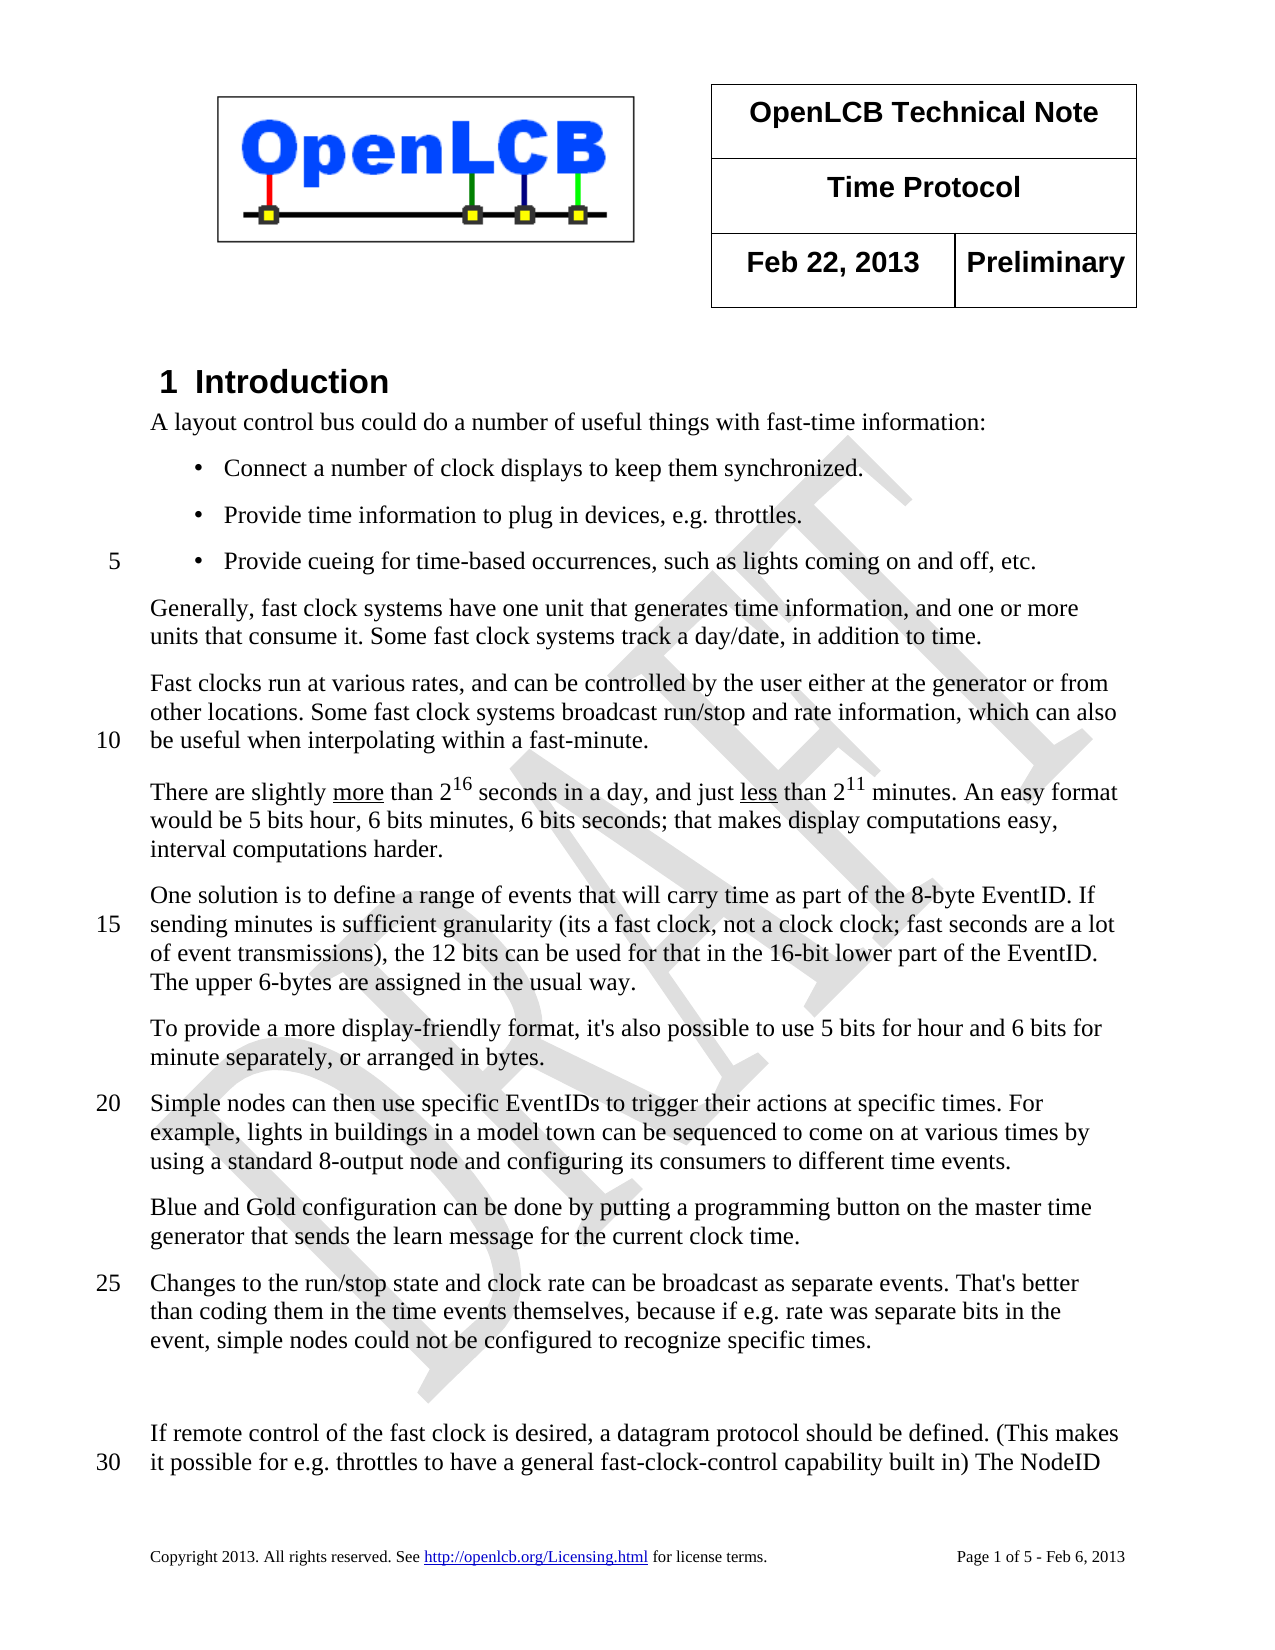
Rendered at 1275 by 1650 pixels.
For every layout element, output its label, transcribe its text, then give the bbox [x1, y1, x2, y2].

text One solution is to define a range of events that will carry time as part of the 8-byte EventID. If sending minutes is sufficient granularity (its a fast clock, not a clock clock; fast seconds are a lot of event transmissions), the 12 bits can be used for that in the 16-bit lower part of the EventID. The upper 6-bytes are assigned in the usual way. [150, 881, 665, 996]
text A layout control bus could do a number of useful things with fast-time information: [150, 407, 1125, 436]
picture [216, 95, 636, 244]
text Simple nodes can then use specific EventIDs to trigger their actions at specific times. For example, lights in buildings in a model town can be sequenced to come on at various times by using a standard 8-output node and configuring its consumers to different time events. [502, 1088, 1125, 1175]
list Provide cueing for time-based occurrences, such as lights coming on and off, etc. [759, 546, 842, 575]
text Changes to the run/stop state and clock rate can be broadcast as separate events. That's better than coding them in the time events themselves, because if e.g. rate was separate bits in the event, simple nodes could not be configured to recognize specific times. [480, 1268, 1125, 1354]
text Fast clocks run at various rates, and can be controlled by the user either at the generator or from other locations. Some fast clock systems broadcast run/stop and rate information, which can also be useful when interpolating within a fast-minute. [150, 668, 720, 754]
text To provide a more display-friendly format, it's also possible to use 5 bits for hour and 6 bits for minute separately, or arranged in bytes. [426, 1013, 515, 1070]
text Simple nodes can then use specific EventIDs to trigger their actions at specific times. For example, lights in buildings in a model town can be sequenced to come on at various times by using a standard 8-output node and configuring its consumers to different time events. [150, 1088, 234, 1175]
list Provide time information to plug in devices, e.g. throttles. [815, 500, 1125, 528]
list Provide time information to plug in devices, e.g. throttles. [194, 500, 781, 528]
text There are slightly more than 216 seconds in a day, and just less than 211 minutes. An easy format would be 5 bits hour, 6 bits minutes, 6 bits seconds; that makes display computations easy, interval computations harder. [550, 800, 644, 863]
subtitle Introduction [150, 362, 1125, 401]
text There are slightly more than 216 seconds in a day, and just less than 211 minutes. An easy format would be 5 bits hour, 6 bits minutes, 6 bits seconds; that makes display computations easy, interval computations harder. [799, 772, 1125, 863]
text Simple nodes can then use specific EventIDs to trigger their actions at specific times. For example, lights in buildings in a model town can be sequenced to come on at various times by using a standard 8-output node and configuring its consumers to different time events. [213, 1088, 434, 1175]
text One solution is to define a range of events that will carry time as part of the 8-byte EventID. If sending minutes is sufficient granularity (its a fast clock, not a clock clock; fast seconds are a lot of event transmissions), the 12 bits can be used for that in the 16-bit lower part of the EventID. The upper 6-bytes are assigned in the usual way. [376, 921, 506, 996]
text Generally, fast clock systems have one unit that generates time information, and one or more units that consume it. Some fast clock systems track a day/date, in addition to time. [671, 593, 917, 650]
text One solution is to define a range of events that will carry time as part of the 8-byte EventID. If sending minutes is sufficient granularity (its a fast clock, not a clock clock; fast seconds are a lot of event transmissions), the 12 bits can be used for that in the 16-bit lower part of the EventID. The upper 6-bytes are assigned in the usual way. [669, 918, 816, 996]
text Blue and Gold configuration can be done by putting a programming button on the master time generator that sends the learn message for the current clock time. [150, 1192, 309, 1250]
text Fast clocks run at various rates, and can be controlled by the user either at the generator or from other locations. Some fast clock systems broadcast run/stop and rate information, which can also be useful when interpolating within a fast-minute. [678, 668, 1021, 754]
list Provide cueing for time-based occurrences, such as lights coming on and off, etc. [857, 546, 1125, 575]
text If remote control of the fast clock is desired, a datagram protocol should be defined. (This makes it possible for e.g. throttles to have a general fast-clock-control capability built in) The NodeID [150, 1418, 1125, 1476]
text Changes to the run/stop state and clock rate can be broadcast as separate events. That's better than coding them in the time events themselves, because if e.g. rate was separate bits in the event, simple nodes could not be configured to recognize specific times. [150, 1268, 413, 1354]
text Changes to the run/stop state and clock rate can be broadcast as separate events. That's better than coding them in the time events themselves, because if e.g. rate was separate bits in the event, simple nodes could not be configured to recognize specific times. [371, 1268, 494, 1345]
text Fast clocks run at various rates, and can be controlled by the user either at the generator or from other locations. Some fast clock systems broadcast run/stop and rate information, which can also be useful when interpolating within a fast-minute. [979, 668, 1125, 754]
text There are slightly more than 216 seconds in a day, and just less than 211 minutes. An easy format would be 5 bits hour, 6 bits minutes, 6 bits seconds; that makes display computations easy, interval computations harder. [150, 772, 573, 863]
text Simple nodes can then use specific EventIDs to trigger their actions at specific times. For example, lights in buildings in a model town can be sequenced to come on at various times by using a standard 8-output node and configuring its consumers to different time events. [391, 1088, 544, 1175]
text Blue and Gold configuration can be done by putting a programming button on the master time generator that sends the learn message for the current clock time. [488, 1192, 1125, 1250]
list Connect a number of clock displays to keep them synchronized. [868, 453, 1125, 482]
text Generally, fast clock systems have one unit that generates time information, and one or more units that consume it. Some fast clock systems track a day/date, in addition to time. [150, 593, 688, 650]
text To provide a more display-friendly format, it's also possible to use 5 bits for hour and 6 bits for minute separately, or arranged in bytes. [541, 1013, 717, 1071]
text One solution is to define a range of events that will carry time as part of the 8-byte EventID. If sending minutes is sufficient granularity (its a fast clock, not a clock clock; fast seconds are a lot of event transmissions), the 12 bits can be used for that in the 16-bit lower part of the EventID. The upper 6-bytes are assigned in the usual way. [726, 881, 1125, 996]
list Connect a number of clock displays to keep them synchronized. [194, 453, 828, 482]
list Provide cueing for time-based occurrences, such as lights coming on and off, etc. [194, 546, 739, 575]
text Generally, fast clock systems have one unit that generates time information, and one or more units that consume it. Some fast clock systems track a day/date, in addition to time. [904, 593, 1125, 650]
text Blue and Gold configuration can be done by putting a programming button on the master time generator that sends the learn message for the current clock time. [295, 1192, 486, 1250]
text There are slightly more than 216 seconds in a day, and just less than 211 minutes. An easy format would be 5 bits hour, 6 bits minutes, 6 bits seconds; that makes display computations easy, interval computations harder. [566, 772, 829, 863]
text To provide a more display-friendly format, it's also possible to use 5 bits for hour and 6 bits for minute separately, or arranged in bytes. [150, 1013, 440, 1071]
text To provide a more display-friendly format, it's also possible to use 5 bits for hour and 6 bits for minute separately, or arranged in bytes. [698, 1013, 1125, 1071]
